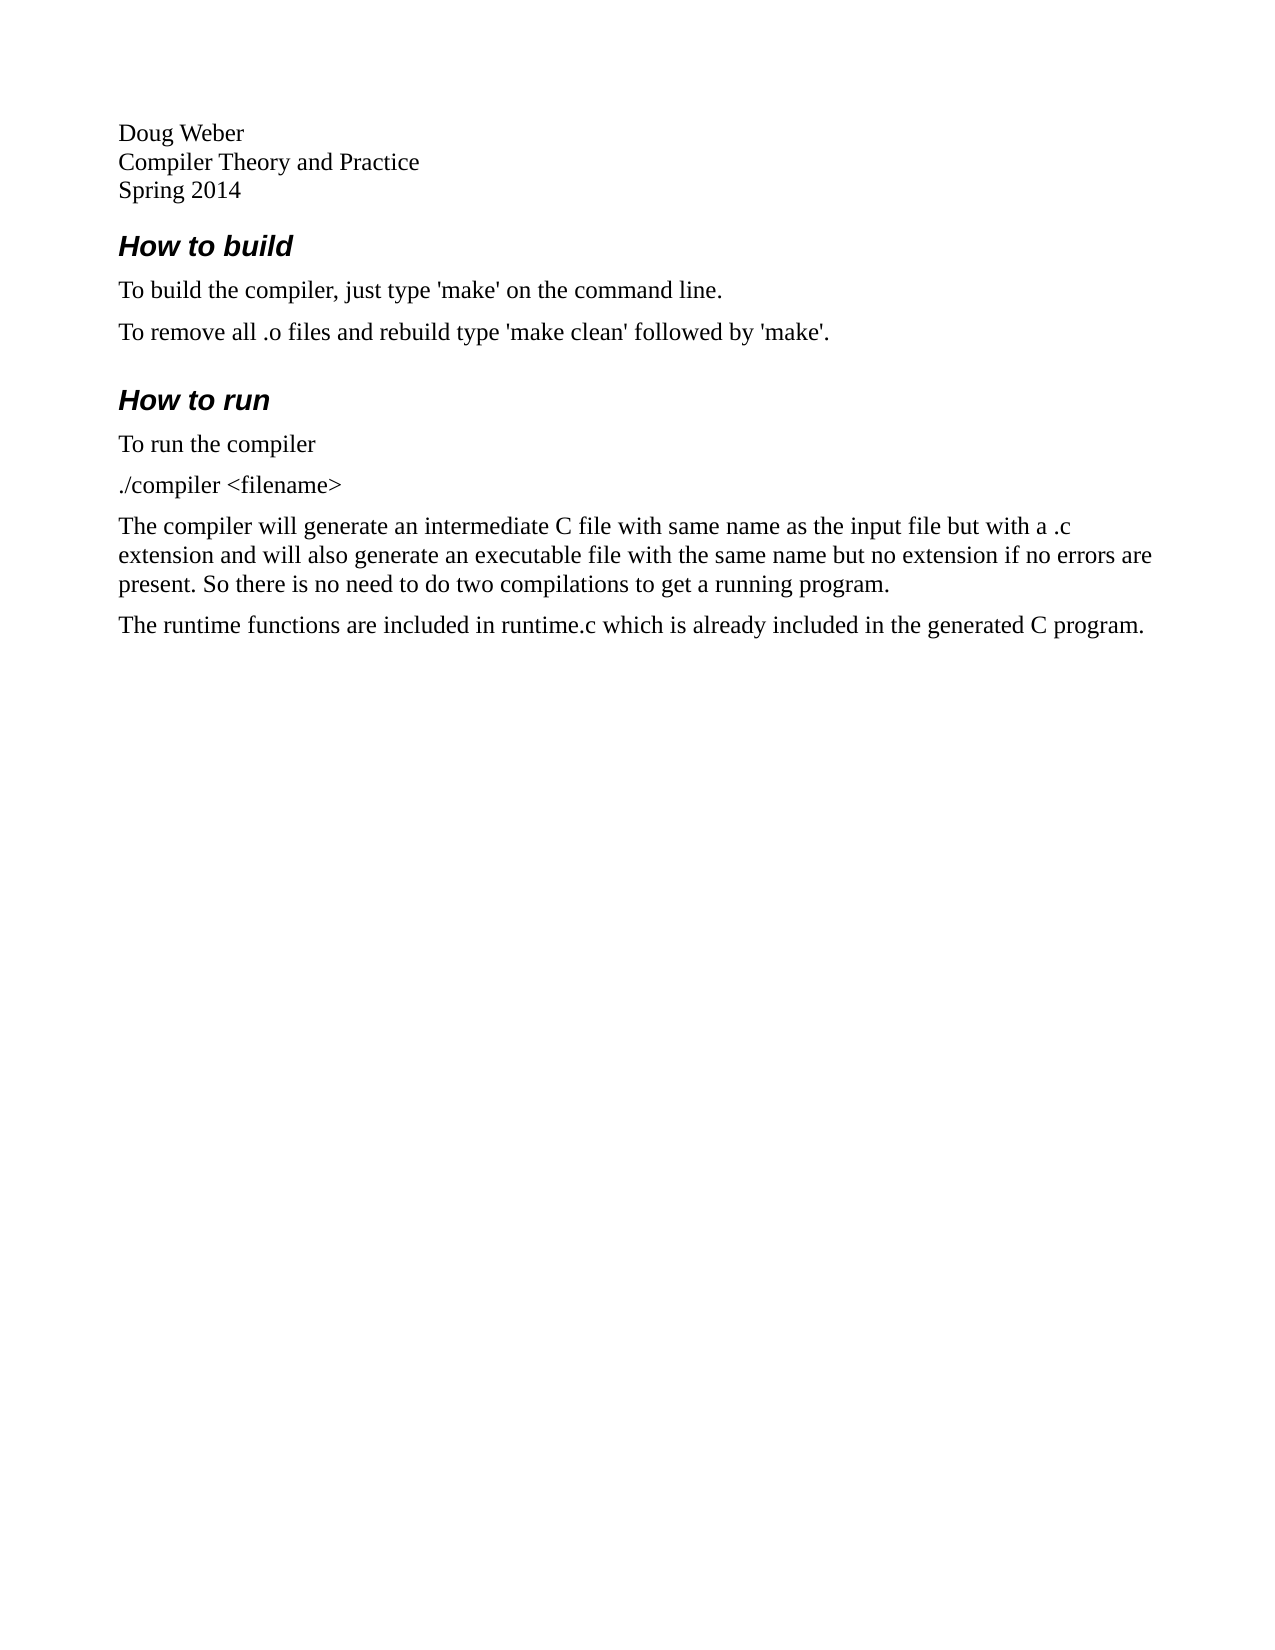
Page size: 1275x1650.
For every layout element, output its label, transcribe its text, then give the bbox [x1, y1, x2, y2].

text Spring 2014 [118, 176, 1157, 204]
text ./compiler <filename> [118, 470, 1157, 499]
text To build the compiler, just type 'make' on the command line. [118, 275, 1157, 304]
subtitle How to run [118, 383, 1157, 416]
text To remove all .o files and rebuild type 'make clean' followed by 'make'. [118, 317, 1157, 345]
text To run the compiler [118, 429, 1157, 458]
text The compiler will generate an intermediate C file with same name as the input file but with a .c extension and will also generate an executable file with the same name but no extension if no errors are present. So there is no need to do two compilations to get a running program. [118, 511, 1157, 598]
text Doug Weber [118, 118, 1157, 147]
text Compiler Theory and Practice [118, 147, 1157, 176]
subtitle How to build [118, 229, 1157, 263]
text The runtime functions are included in runtime.c which is already included in the generated C program. [118, 610, 1157, 639]
